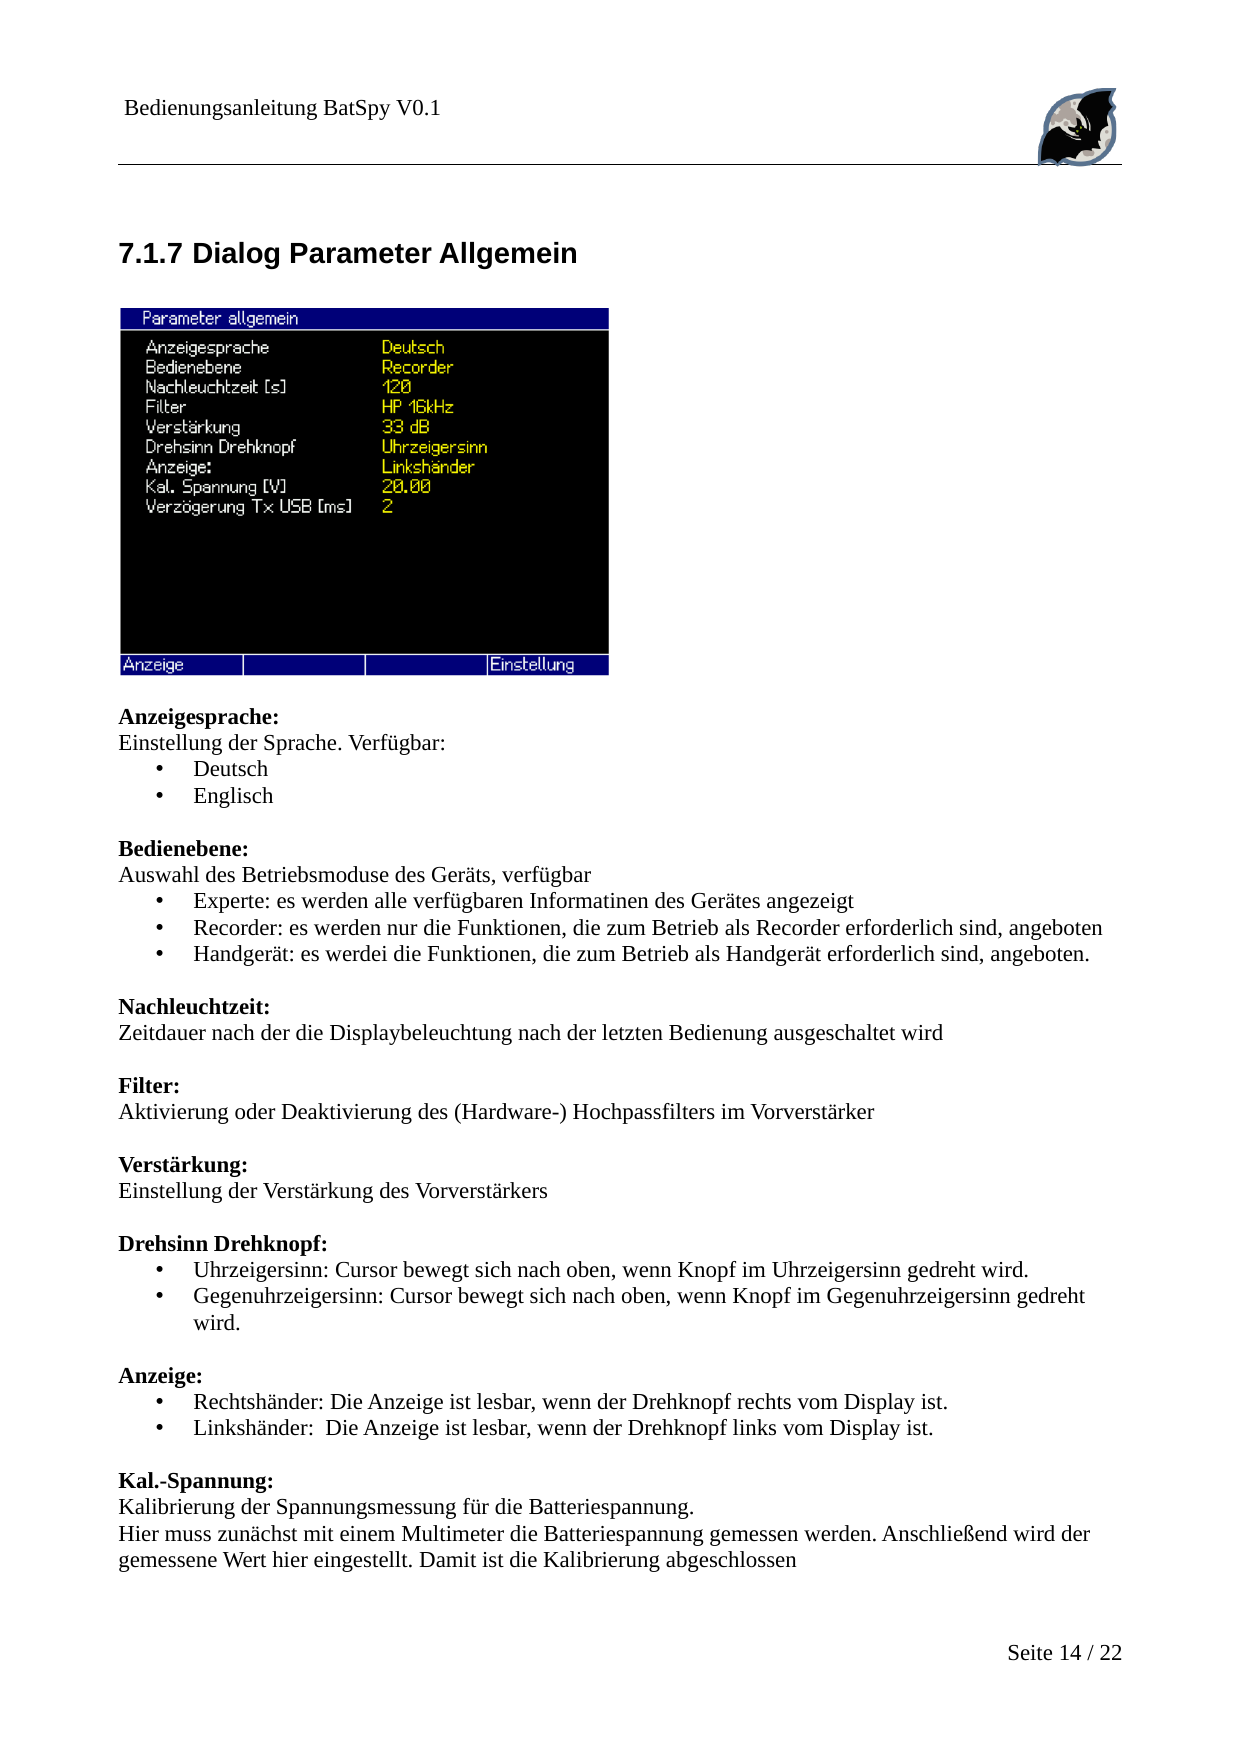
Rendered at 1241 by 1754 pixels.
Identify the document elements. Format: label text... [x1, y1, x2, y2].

list Englisch [156, 782, 1122, 808]
text Zeitdauer nach der die Displaybeleuchtung nach der letzten Bedienung ausgeschaltet wird [118, 1019, 1122, 1045]
text Verstärkung: [118, 1151, 1122, 1177]
list Deutsch [156, 756, 1122, 782]
text Auswahl des Betriebsmoduse des Geräts, verfügbar [118, 861, 1122, 887]
text Anzeige: [118, 1362, 1122, 1388]
text Aktivierung oder Deaktivierung des (Hardware-) Hochpassfilters im Vorverstärker [118, 1098, 1122, 1124]
picture [1037, 88, 1117, 167]
list Linkshänder: Die Anzeige ist lesbar, wenn der Drehknopf links vom Display ist. [156, 1414, 1122, 1441]
text Anzeigesprache: [118, 703, 1122, 729]
text Hier muss zunächst mit einem Multimeter die Batteriespannung gemessen werden. Anschließend wird der gemessene Wert hier eingestellt. Damit ist die Kalibrierung abgeschlossen [118, 1520, 1122, 1572]
text Bedienebene: [118, 834, 1122, 861]
text Einstellung der Verstärkung des Vorverstärkers [118, 1177, 1122, 1203]
text Drehsinn Drehknopf: [118, 1230, 1122, 1256]
picture [118, 308, 610, 677]
text Nachleuchtzeit: [118, 993, 1122, 1019]
text Kalibrierung der Spannungsmessung für die Batteriespannung. [118, 1493, 1122, 1520]
list Experte: es werden alle verfügbaren Informatinen des Gerätes angezeigt [156, 887, 1122, 914]
list Uhrzeigersinn: Cursor bewegt sich nach oben, wenn Knopf im Uhrzeigersinn gedreht wird. [156, 1256, 1122, 1283]
list Gegenuhrzeigersinn: Cursor bewegt sich nach oben, wenn Knopf im Gegenuhrzeigersinn gedreht wird. [156, 1283, 1122, 1335]
subtitle Dialog Parameter Allgemein [118, 236, 1122, 269]
text Kal.-Spannung: [118, 1467, 1122, 1493]
list Rechtshänder: Die Anzeige ist lesbar, wenn der Drehknopf rechts vom Display ist. [156, 1388, 1122, 1414]
text Einstellung der Sprache. Verfügbar: [118, 729, 1122, 756]
list Recorder: es werden nur die Funktionen, die zum Betrieb als Recorder erforderlich sind, angeboten [156, 914, 1122, 940]
text Filter: [118, 1072, 1122, 1098]
list Handgerät: es werdei die Funktionen, die zum Betrieb als Handgerät erforderlich sind, angeboten. [156, 940, 1122, 966]
